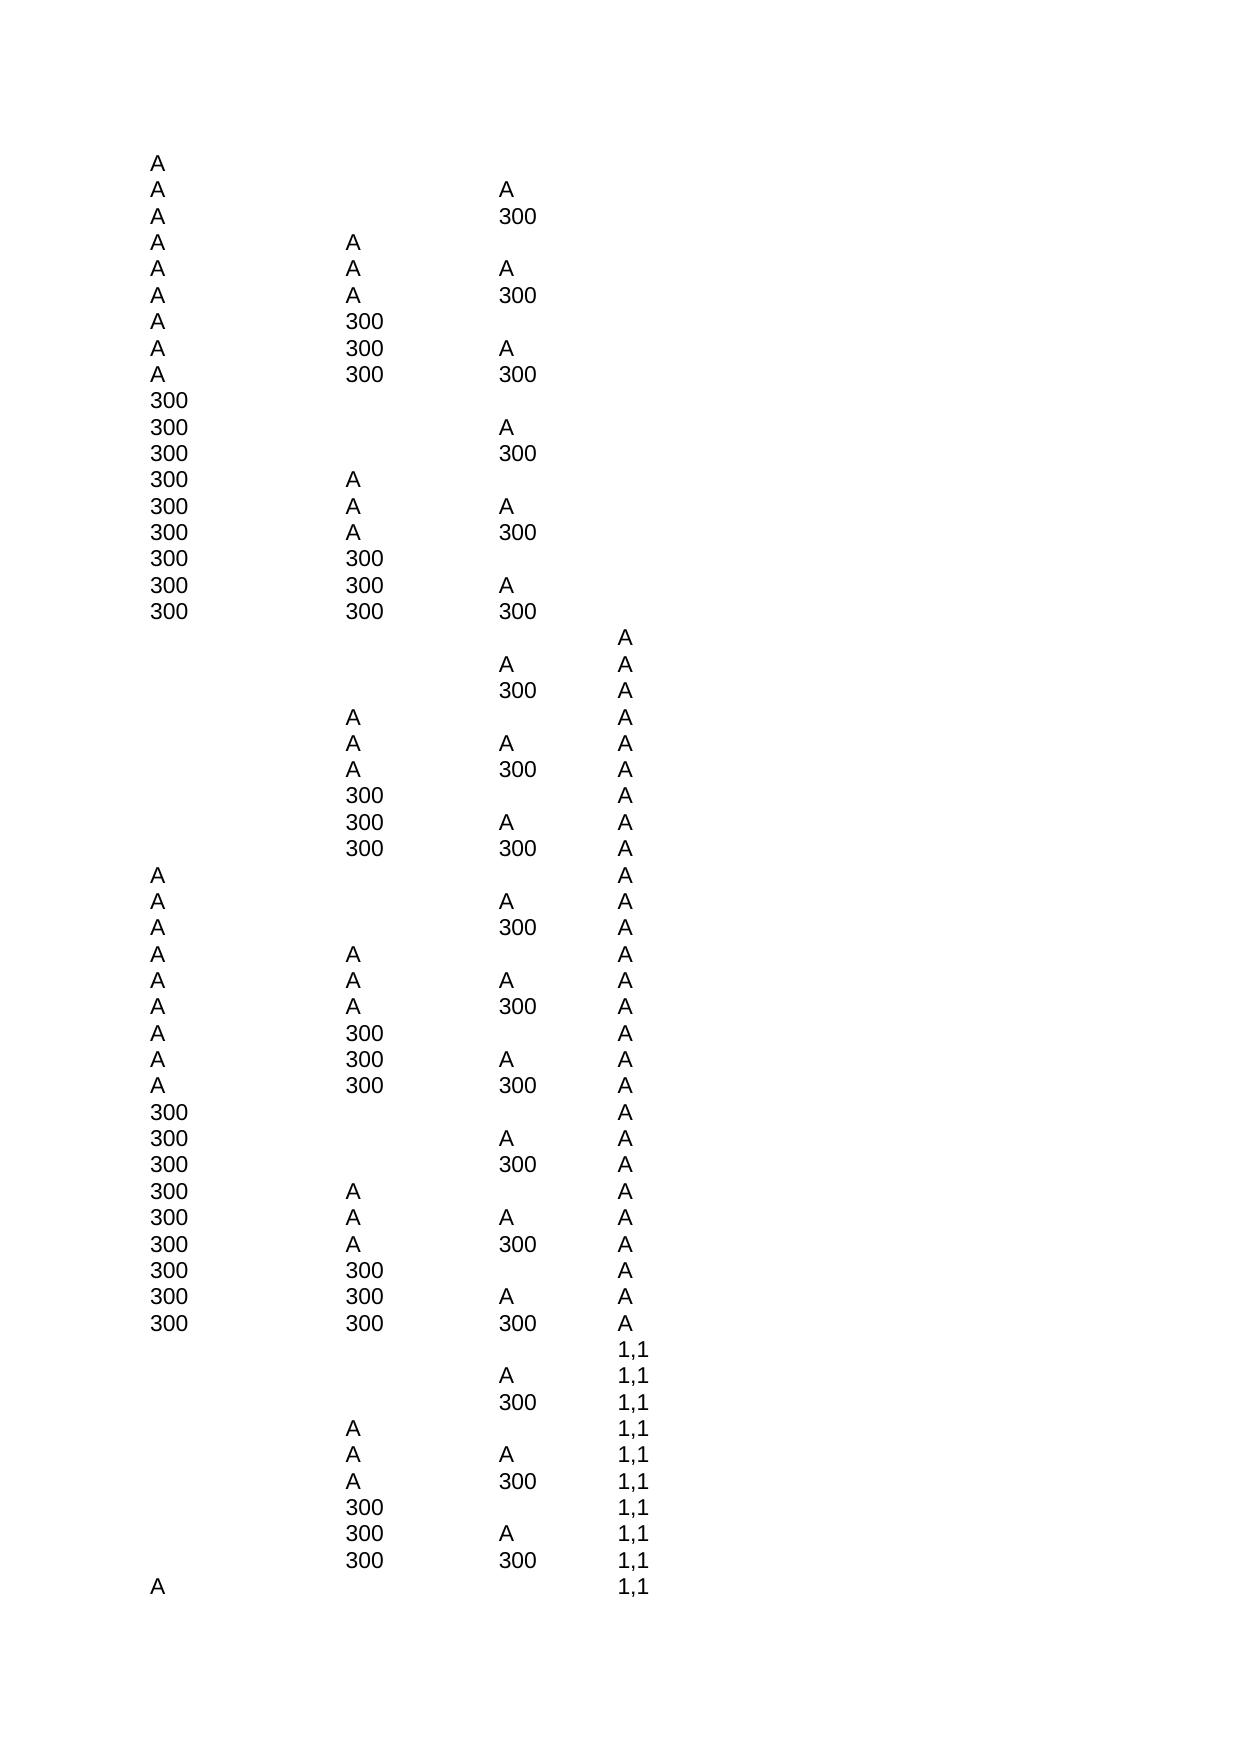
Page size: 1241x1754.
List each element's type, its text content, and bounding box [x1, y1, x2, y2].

table_cell A [617, 835, 1083, 862]
table_cell A [617, 862, 1083, 888]
table_cell 300 [345, 1046, 498, 1072]
table_cell A [150, 1020, 345, 1046]
table_cell A [617, 677, 1083, 703]
table_cell [345, 1362, 498, 1389]
table_cell [499, 229, 617, 255]
table_cell [617, 466, 1083, 493]
table_cell A [617, 941, 1083, 967]
table_cell A [150, 862, 345, 888]
table_cell A [345, 1468, 498, 1494]
table_cell A [617, 1283, 1083, 1309]
table_cell 300 [150, 493, 345, 519]
table_cell A [617, 783, 1083, 809]
table_cell 300 [499, 598, 617, 624]
table_cell [499, 308, 617, 334]
table_cell A [617, 1073, 1083, 1099]
table_cell 300 [150, 545, 345, 572]
table_cell A [499, 493, 617, 519]
table_cell [617, 308, 1083, 334]
table_cell A [499, 809, 617, 835]
table_cell [499, 941, 617, 967]
table_cell 300 [499, 282, 617, 308]
table_cell [345, 387, 498, 413]
table_cell [345, 888, 498, 914]
table_cell A [499, 967, 617, 993]
table_cell A [499, 176, 617, 203]
table_cell 1,1 [617, 1441, 1083, 1468]
table_cell A [617, 888, 1083, 914]
table_cell 300 [345, 572, 498, 598]
table_cell [150, 1336, 345, 1362]
table_cell [617, 572, 1083, 598]
table_cell A [150, 335, 345, 361]
table_cell A [150, 176, 345, 203]
table_cell A [499, 888, 617, 914]
table_cell A [345, 1204, 498, 1231]
table_cell A [617, 1257, 1083, 1283]
table_cell 300 [499, 440, 617, 466]
table_cell [617, 282, 1083, 308]
table_cell A [617, 1231, 1083, 1257]
table_cell 300 [345, 1073, 498, 1099]
table_cell A [499, 1125, 617, 1151]
table_cell [150, 651, 345, 677]
table_cell 300 [150, 1257, 345, 1283]
table_cell A [617, 1020, 1083, 1046]
table_cell A [499, 1046, 617, 1072]
table_cell 300 [150, 387, 345, 413]
table_cell 300 [499, 1073, 617, 1099]
table_cell A [617, 704, 1083, 730]
table_cell A [345, 229, 498, 255]
table_cell [617, 335, 1083, 361]
table_cell A [345, 1231, 498, 1257]
table_cell [617, 255, 1083, 282]
table_cell 300 [499, 203, 617, 229]
table_cell [345, 440, 498, 466]
table_cell 300 [345, 545, 498, 572]
table_cell [150, 756, 345, 782]
table_cell [345, 624, 498, 651]
table_cell 300 [150, 1099, 345, 1125]
table_cell [150, 677, 345, 703]
table_cell [499, 1020, 617, 1046]
table_cell [499, 387, 617, 413]
table_cell 300 [345, 1494, 498, 1520]
table_cell [150, 835, 345, 862]
table_cell [499, 150, 617, 176]
table_cell A [345, 993, 498, 1020]
table_cell [345, 677, 498, 703]
table_cell 300 [499, 835, 617, 862]
table_cell 300 [345, 809, 498, 835]
table_cell 1,1 [617, 1336, 1083, 1362]
table_cell [345, 1151, 498, 1178]
table_cell [345, 176, 498, 203]
table_cell 300 [499, 361, 617, 387]
table_cell A [617, 809, 1083, 835]
table_cell 300 [345, 1547, 498, 1573]
table_cell [499, 1178, 617, 1204]
table_cell [617, 598, 1083, 624]
table_cell [617, 493, 1083, 519]
table_cell A [345, 730, 498, 756]
table_cell 300 [499, 1547, 617, 1573]
table_cell [499, 862, 617, 888]
table_cell [150, 1441, 345, 1468]
table_cell 300 [499, 1151, 617, 1178]
table_cell A [150, 203, 345, 229]
table_cell A [499, 1520, 617, 1547]
table_cell 300 [345, 783, 498, 809]
table_cell A [150, 888, 345, 914]
table_cell 300 [345, 361, 498, 387]
table_cell 300 [150, 519, 345, 545]
table_cell 300 [499, 519, 617, 545]
table_cell A [499, 1283, 617, 1309]
table_cell [499, 1573, 617, 1599]
table_cell A [345, 967, 498, 993]
table_cell A [345, 1178, 498, 1204]
table_cell 300 [345, 1310, 498, 1336]
table_cell 300 [499, 914, 617, 941]
table_cell [617, 176, 1083, 203]
table_cell A [150, 1073, 345, 1099]
table_cell 300 [150, 440, 345, 466]
table_cell A [150, 967, 345, 993]
table_cell [617, 361, 1083, 387]
table_cell A [345, 466, 498, 493]
table_cell [617, 545, 1083, 572]
table_cell 300 [345, 1257, 498, 1283]
table_cell A [345, 704, 498, 730]
table_cell 1,1 [617, 1362, 1083, 1389]
table_cell 300 [345, 598, 498, 624]
table_cell [617, 229, 1083, 255]
table_cell 300 [150, 414, 345, 440]
table_cell A [345, 941, 498, 967]
table_cell 300 [150, 1283, 345, 1309]
table_cell 300 [345, 1520, 498, 1547]
table_cell A [499, 1204, 617, 1231]
table_cell 1,1 [617, 1547, 1083, 1573]
table_cell A [617, 1125, 1083, 1151]
table_cell [150, 1468, 345, 1494]
table_cell A [150, 282, 345, 308]
table_cell 1,1 [617, 1415, 1083, 1441]
table_cell [150, 1362, 345, 1389]
table_cell A [345, 519, 498, 545]
table_cell 300 [150, 1178, 345, 1204]
table_cell A [617, 756, 1083, 782]
table_cell 1,1 [617, 1389, 1083, 1415]
table_cell [150, 1415, 345, 1441]
table_cell 300 [499, 677, 617, 703]
table_cell [150, 624, 345, 651]
table_cell [617, 387, 1083, 413]
table_cell [499, 1415, 617, 1441]
table_cell A [499, 414, 617, 440]
table_cell [345, 1099, 498, 1125]
table_cell A [617, 730, 1083, 756]
table_cell A [345, 282, 498, 308]
table_cell [150, 1547, 345, 1573]
table_cell [617, 203, 1083, 229]
table_cell A [150, 1573, 345, 1599]
table_cell A [617, 1310, 1083, 1336]
table_cell 1,1 [617, 1494, 1083, 1520]
table_cell 300 [345, 308, 498, 334]
table_cell A [345, 493, 498, 519]
table_cell 300 [150, 572, 345, 598]
table_cell A [617, 993, 1083, 1020]
table_cell 300 [499, 1389, 617, 1415]
table_cell A [617, 1151, 1083, 1178]
table_cell 1,1 [617, 1468, 1083, 1494]
table_cell 300 [499, 756, 617, 782]
table_cell 300 [150, 1125, 345, 1151]
table_cell [345, 150, 498, 176]
table_cell [150, 730, 345, 756]
table_cell 300 [499, 1310, 617, 1336]
table_cell 300 [345, 1283, 498, 1309]
table_cell A [499, 572, 617, 598]
table_cell A [150, 308, 345, 334]
table_cell [150, 809, 345, 835]
table_cell 300 [150, 1310, 345, 1336]
table_cell A [617, 1178, 1083, 1204]
table_cell [345, 1389, 498, 1415]
table_cell A [617, 967, 1083, 993]
table_cell A [150, 993, 345, 1020]
table_cell [617, 414, 1083, 440]
table_cell [499, 1257, 617, 1283]
table_cell 300 [150, 598, 345, 624]
table_cell [499, 1494, 617, 1520]
table_cell [499, 783, 617, 809]
table_cell [150, 783, 345, 809]
table_cell A [617, 651, 1083, 677]
table_cell A [345, 1441, 498, 1468]
table_cell A [617, 624, 1083, 651]
table_cell A [150, 229, 345, 255]
table_cell [345, 914, 498, 941]
table_cell 300 [345, 835, 498, 862]
table_cell A [499, 1362, 617, 1389]
table_cell A [150, 361, 345, 387]
table_cell 1,1 [617, 1573, 1083, 1599]
table_cell [617, 150, 1083, 176]
table_cell A [150, 914, 345, 941]
table_cell [617, 519, 1083, 545]
table_cell [499, 1336, 617, 1362]
table_cell A [499, 730, 617, 756]
table_cell [345, 1336, 498, 1362]
table_cell 300 [345, 335, 498, 361]
table_cell A [499, 335, 617, 361]
table_cell 300 [150, 1231, 345, 1257]
table_cell [150, 704, 345, 730]
table_cell A [345, 255, 498, 282]
table_cell [345, 1125, 498, 1151]
table_cell 300 [499, 1468, 617, 1494]
table_cell 300 [150, 1204, 345, 1231]
table_cell [617, 440, 1083, 466]
table_cell [499, 466, 617, 493]
table_cell A [499, 255, 617, 282]
table_cell A [150, 255, 345, 282]
table_cell [150, 1494, 345, 1520]
table_cell A [617, 914, 1083, 941]
table_cell [345, 862, 498, 888]
table_cell [345, 203, 498, 229]
table_cell [345, 651, 498, 677]
table_cell [499, 624, 617, 651]
table_cell A [617, 1046, 1083, 1072]
table_cell 300 [150, 1151, 345, 1178]
table_cell [150, 1520, 345, 1547]
table_cell [345, 414, 498, 440]
table_cell [499, 545, 617, 572]
table_cell [499, 1099, 617, 1125]
table_cell A [499, 1441, 617, 1468]
table_cell 300 [150, 466, 345, 493]
table_cell 300 [499, 1231, 617, 1257]
table_cell [345, 1573, 498, 1599]
table_cell [499, 704, 617, 730]
table_cell A [617, 1204, 1083, 1231]
table_cell [150, 1389, 345, 1415]
table_cell A [150, 941, 345, 967]
table_cell 300 [345, 1020, 498, 1046]
table_cell 1,1 [617, 1520, 1083, 1547]
table_cell A [617, 1099, 1083, 1125]
table_cell A [150, 150, 345, 176]
table_cell A [345, 1415, 498, 1441]
table_cell A [345, 756, 498, 782]
table_cell A [150, 1046, 345, 1072]
table_cell A [499, 651, 617, 677]
table_cell 300 [499, 993, 617, 1020]
